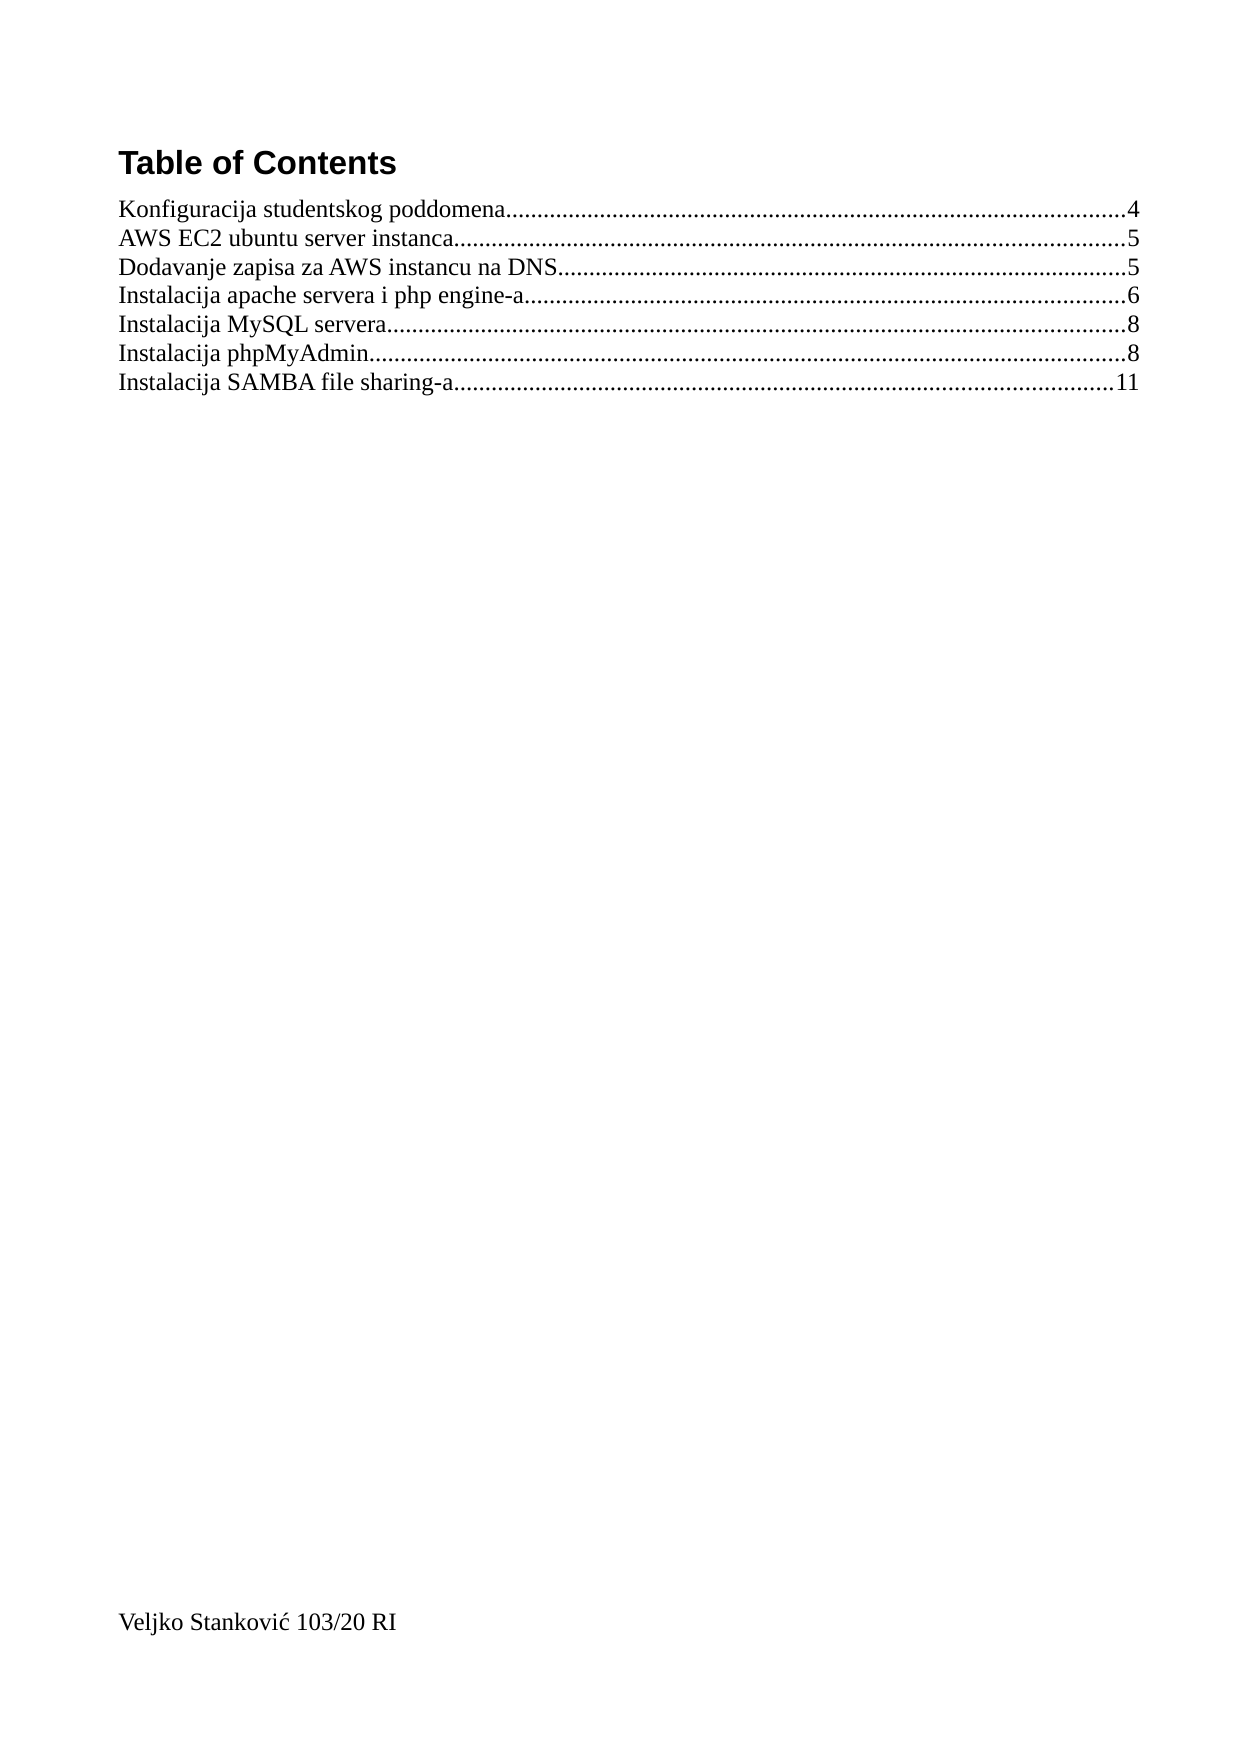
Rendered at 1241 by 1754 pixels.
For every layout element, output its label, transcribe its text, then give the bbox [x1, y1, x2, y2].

text Instalacija MySQL servera 8 [118, 309, 1139, 338]
subtitle Table of Contents [118, 143, 1139, 182]
text Instalacija apache servera i php engine-a 6 [118, 280, 1139, 309]
text Instalacija phpMyAdmin 8 [118, 338, 1139, 367]
text AWS EC2 ubuntu server instanca 5 [118, 223, 1139, 252]
text Konfiguracija studentskog poddomena 4 [118, 194, 1139, 223]
text Dodavanje zapisa za AWS instancu na DNS 5 [118, 252, 1139, 280]
text Instalacija SAMBA file sharing-a 11 [118, 367, 1139, 395]
